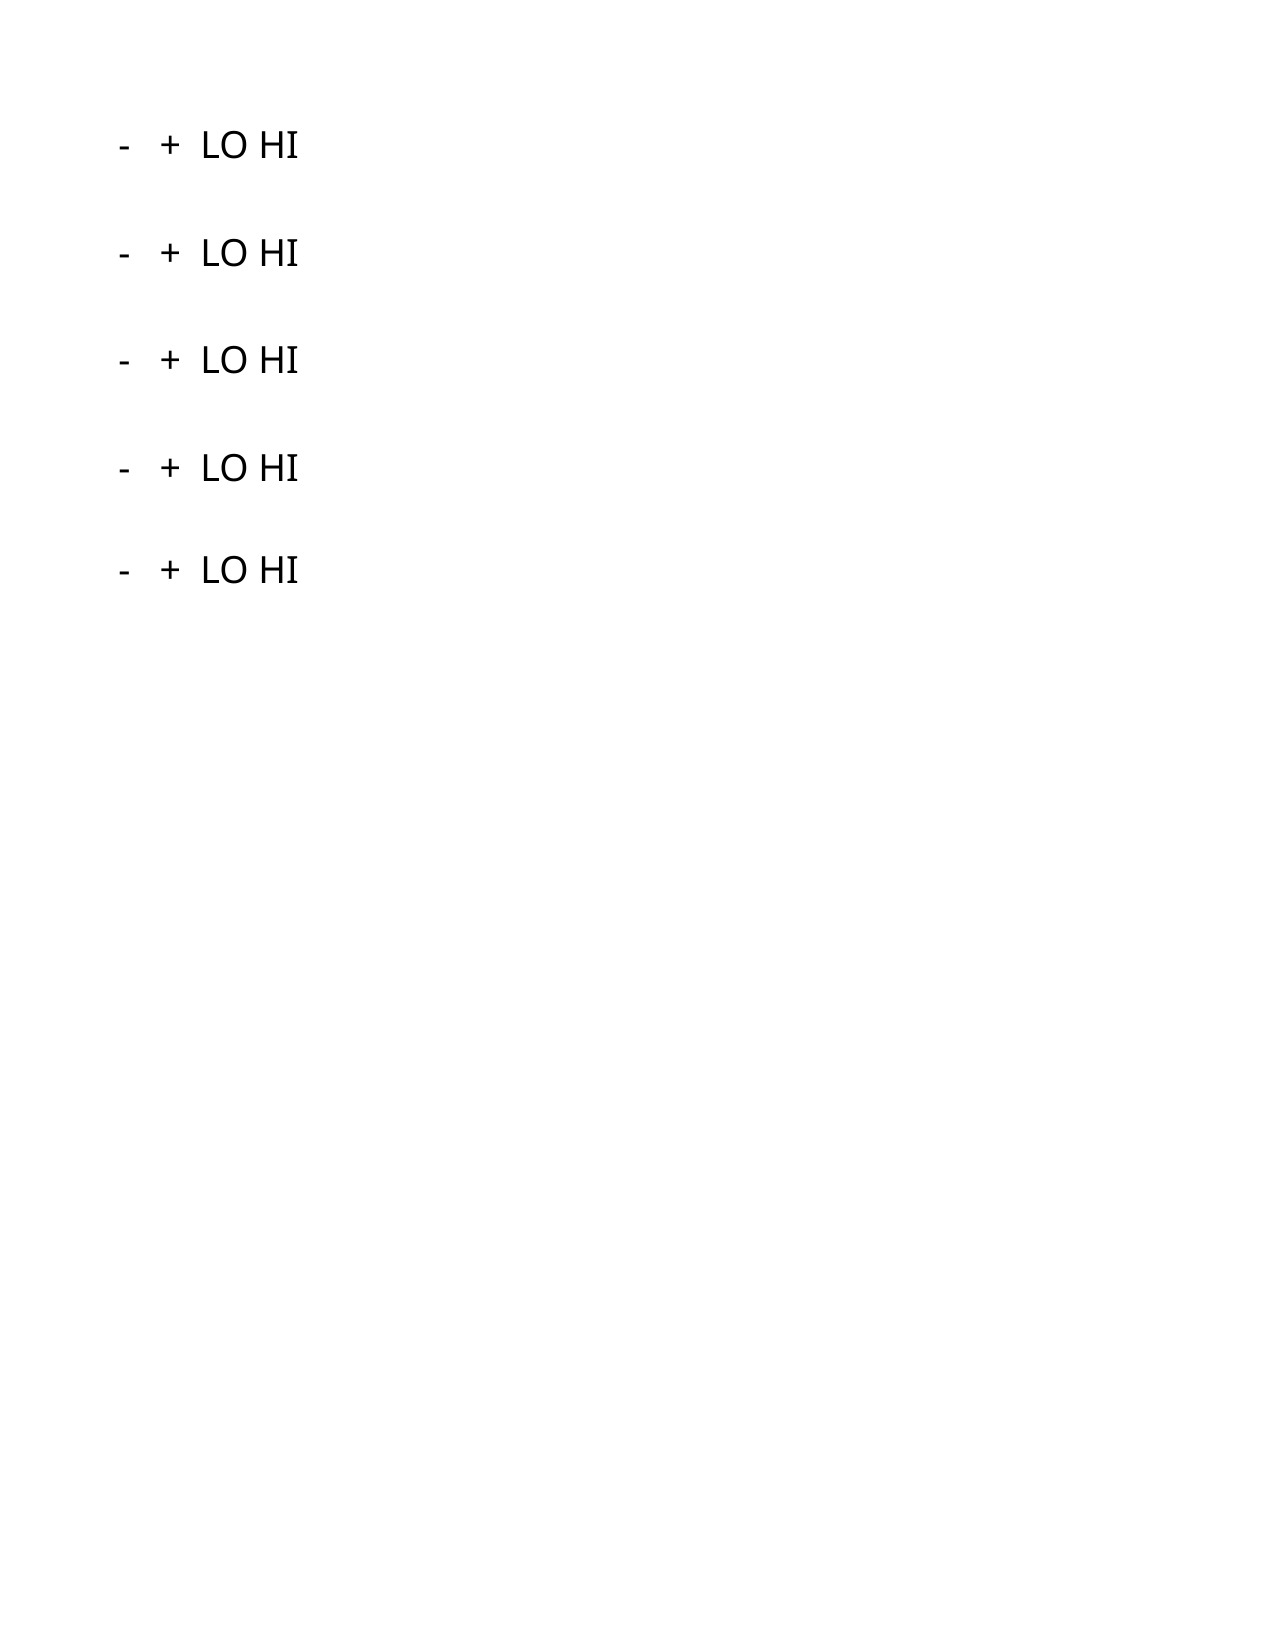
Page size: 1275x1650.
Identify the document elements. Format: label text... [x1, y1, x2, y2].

text - + LO HI [118, 226, 1157, 277]
text - + LO HI [118, 442, 1157, 493]
text - + LO HI [118, 544, 1157, 595]
text - + LO HI [118, 334, 1157, 385]
text - + LO HI [118, 118, 1157, 169]
